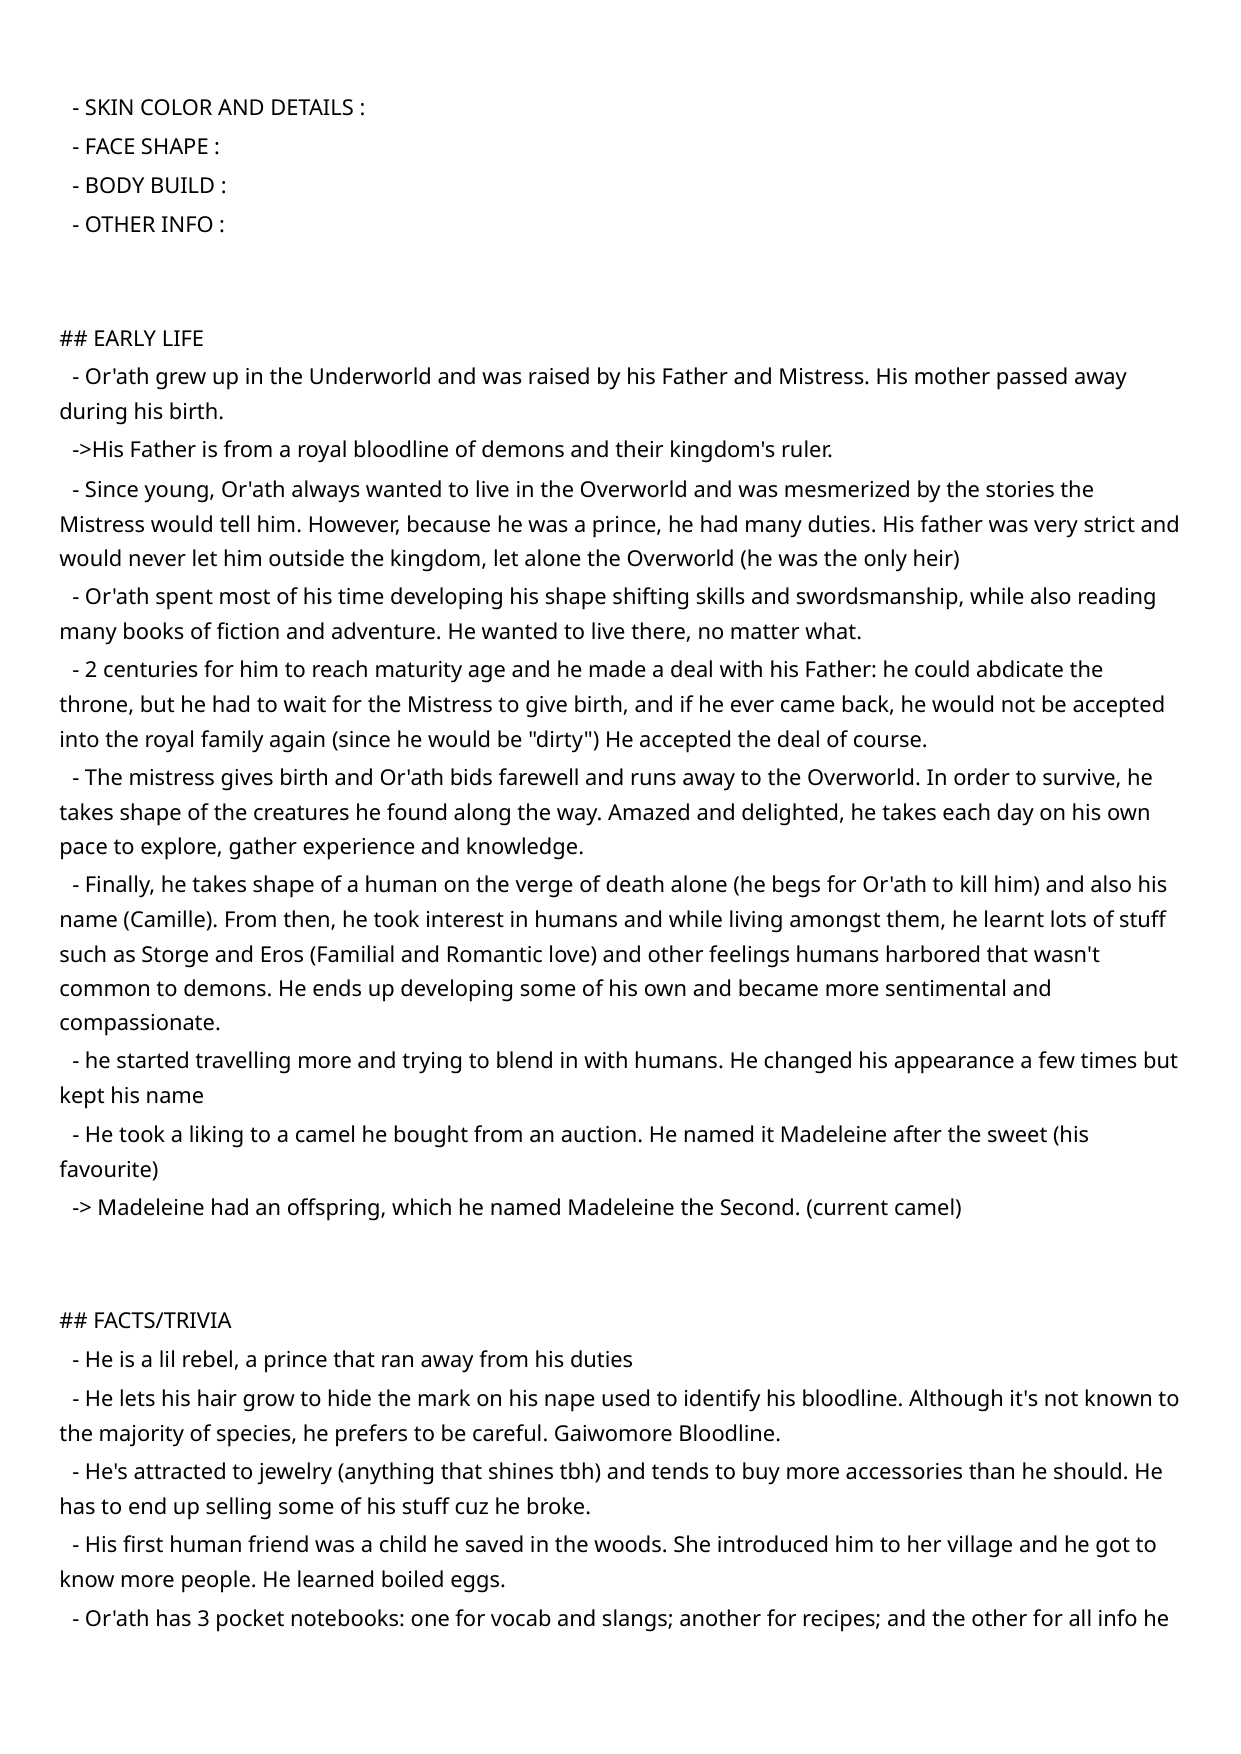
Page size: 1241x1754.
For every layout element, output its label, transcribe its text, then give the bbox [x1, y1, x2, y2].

text - SKIN COLOR AND DETAILS : - FACE SHAPE : - BODY BUILD : - OTHER INFO : ## EARLY LIFE - Or'ath grew up in the Underworld and was raised by his Father and Mistress. His mother passed away during his birth. ->His Father is from a royal bloodline of demons and their kingdom's ruler. - Since young, Or'ath always wanted to live in the Overworld and was mesmerized by the stories the Mistress would tell him. However, because he was a prince, he had many duties. His father was very strict and would never let him outside the kingdom, let alone the Overworld (he was the only heir) - Or'ath spent most of his time developing his shape shifting skills and swordsmanship, while also reading many books of fiction and adventure. He wanted to live there, no matter what. - 2 centuries for him to reach maturity age and he made a deal with his Father: he could abdicate the throne, but he had to wait for the Mistress to give birth, and if he ever came back, he would not be accepted into the royal family again (since he would be "dirty") He accepted the deal of course. - The mistress gives birth and Or'ath bids farewell and runs away to the Overworld. In order to survive, he takes shape of the creatures he found along the way. Amazed and delighted, he takes each day on his own pace to explore, gather experience and knowledge. - Finally, he takes shape of a human on the verge of death alone (he begs for Or'ath to kill him) and also his name (Camille). From then, he took interest in humans and while living amongst them, he learnt lots of stuff such as Storge and Eros (Familial and Romantic love) and other feelings humans harbored that wasn't common to demons. He ends up developing some of his own and became more sentimental and compassionate. - he started travelling more and trying to blend in with humans. He changed his appearance a few times but kept his name - He took a liking to a camel he bought from an auction. He named it Madeleine after the sweet (his favourite) -> Madeleine had an offspring, which he named Madeleine the Second. (current camel) ## FACTS/TRIVIA - He is a lil rebel, a prince that ran away from his duties - He lets his hair grow to hide the mark on his nape used to identify his bloodline. Although it's not known to the majority of species, he prefers to be careful. Gaiwomore Bloodline. - He's attracted to jewelry (anything that shines tbh) and tends to buy more accessories than he should. He has to end up selling some of his stuff cuz he broke. - His first human friend was a child he saved in the woods. She introduced him to her village and he got to know more people. He learned boiled eggs. - Or'ath has 3 pocket notebooks: one for vocab and slangs; another for recipes; and the other for all info he [59, 88, 1181, 1633]
